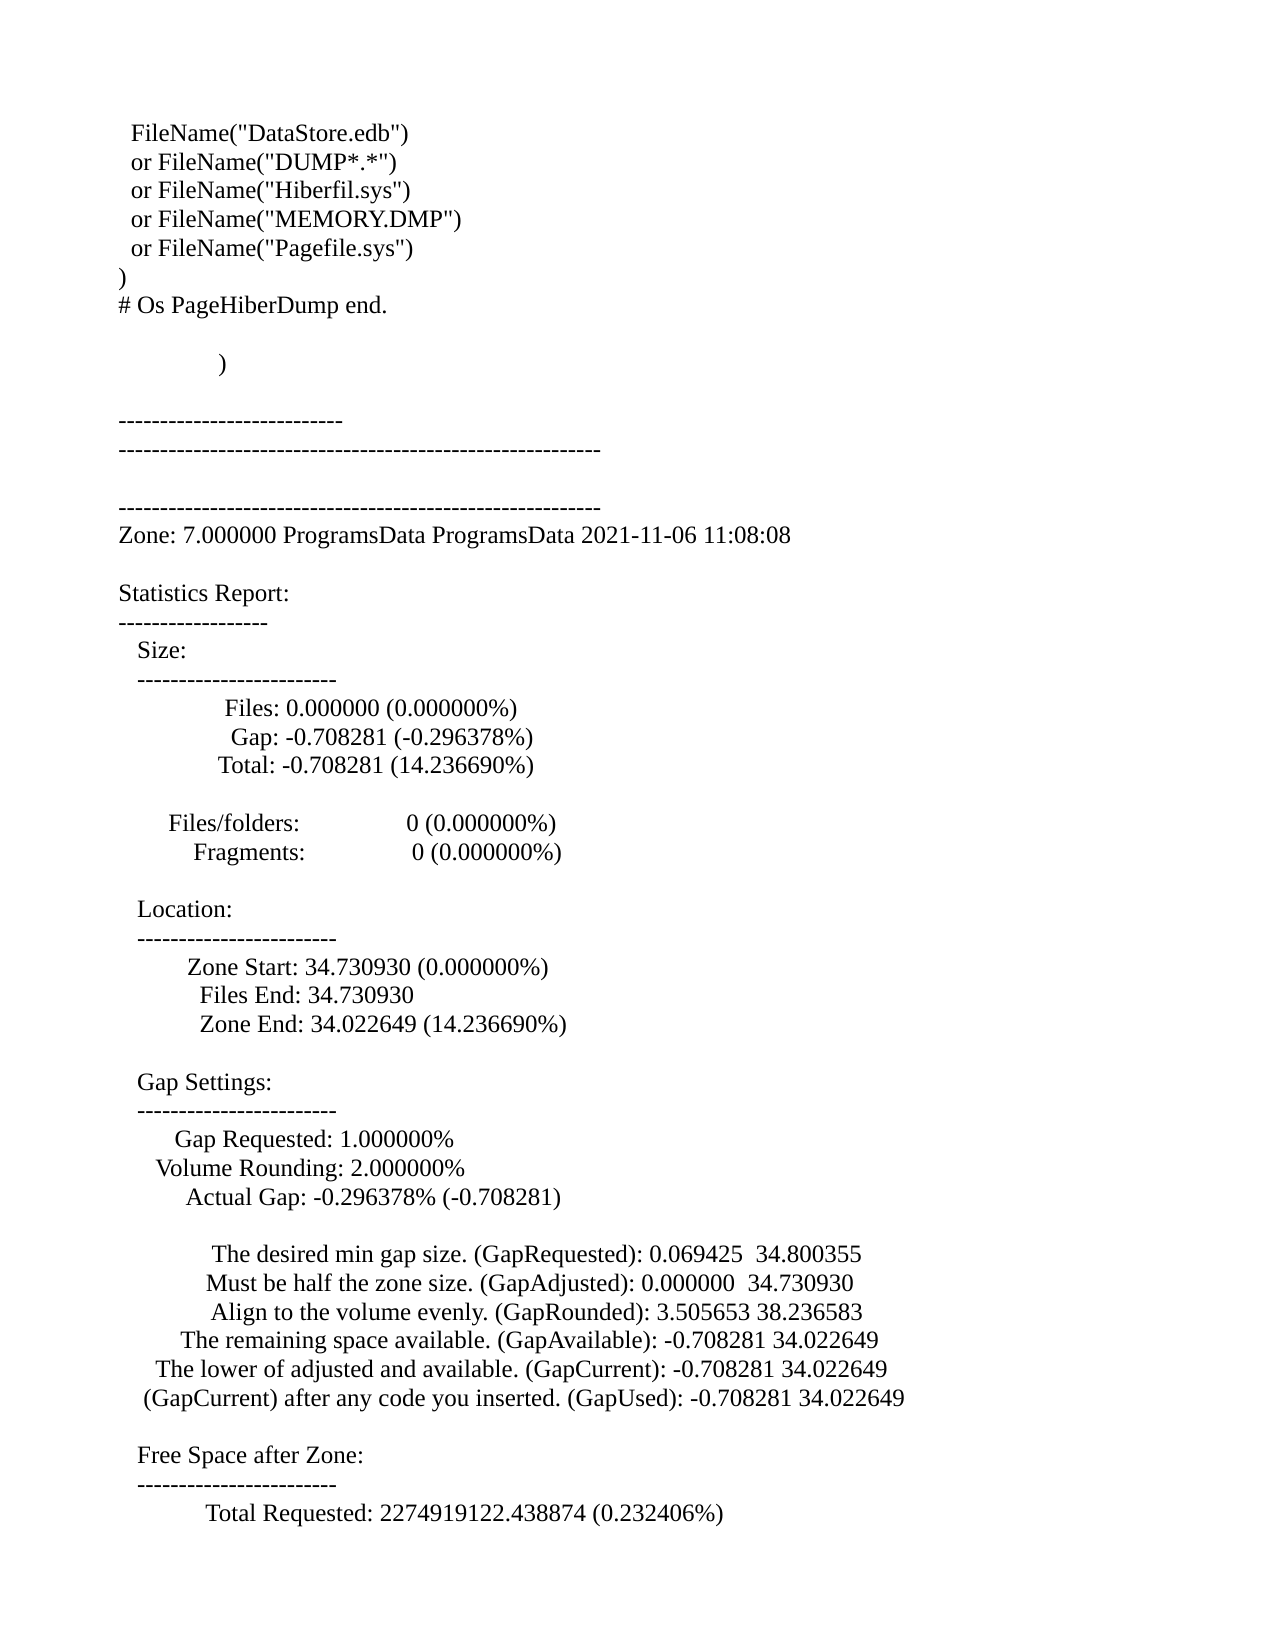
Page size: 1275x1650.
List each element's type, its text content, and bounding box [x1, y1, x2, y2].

text ) [118, 348, 1157, 377]
text Location: [118, 894, 1157, 923]
text FileName("DataStore.edb") [118, 118, 1157, 147]
text Volume Rounding: 2.000000% [118, 1153, 1157, 1182]
text (GapCurrent) after any code you inserted. (GapUsed): -0.708281 34.022649 [118, 1383, 1157, 1412]
text ---------------------------------------------------------- [118, 434, 1157, 463]
text Statistics Report: [118, 578, 1157, 607]
text or FileName("Pagefile.sys") [118, 233, 1157, 262]
text The remaining space available. (GapAvailable): -0.708281 34.022649 [118, 1326, 1157, 1354]
text # Os PageHiberDump end. [118, 291, 1157, 319]
text Must be half the zone size. (GapAdjusted): 0.000000 34.730930 [118, 1268, 1157, 1297]
text Gap Settings: [118, 1067, 1157, 1096]
text ------------------------ [118, 1469, 1157, 1498]
text The desired min gap size. (GapRequested): 0.069425 34.800355 [118, 1239, 1157, 1268]
text Size: [118, 636, 1157, 664]
text ---------------------------------------------------------- [118, 492, 1157, 521]
text Files End: 34.730930 [118, 981, 1157, 1009]
text Actual Gap: -0.296378% (-0.708281) [118, 1182, 1157, 1211]
text Files: 0.000000 (0.000000%) [118, 693, 1157, 722]
text ------------------ [118, 607, 1157, 636]
text Free Space after Zone: [118, 1441, 1157, 1469]
text Total: -0.708281 (14.236690%) [118, 751, 1157, 779]
text or FileName("Hiberfil.sys") [118, 176, 1157, 204]
text Gap Requested: 1.000000% [118, 1124, 1157, 1153]
text ------------------------ [118, 1096, 1157, 1124]
text ------------------------ [118, 923, 1157, 952]
text --------------------------- [118, 406, 1157, 434]
text Zone Start: 34.730930 (0.000000%) [118, 952, 1157, 981]
text or FileName("MEMORY.DMP") [118, 204, 1157, 233]
text Fragments: 0 (0.000000%) [118, 837, 1157, 866]
text The lower of adjusted and available. (GapCurrent): -0.708281 34.022649 [118, 1354, 1157, 1383]
text ) [118, 262, 1157, 291]
text Zone End: 34.022649 (14.236690%) [118, 1009, 1157, 1038]
text ------------------------ [118, 664, 1157, 693]
text Zone: 7.000000 ProgramsData ProgramsData 2021-11-06 11:08:08 [118, 521, 1157, 549]
text Align to the volume evenly. (GapRounded): 3.505653 38.236583 [118, 1297, 1157, 1326]
text Total Requested: 2274919122.438874 (0.232406%) [118, 1498, 1157, 1527]
text or FileName("DUMP*.*") [118, 147, 1157, 176]
text Files/folders: 0 (0.000000%) [118, 808, 1157, 837]
text Gap: -0.708281 (-0.296378%) [118, 722, 1157, 751]
